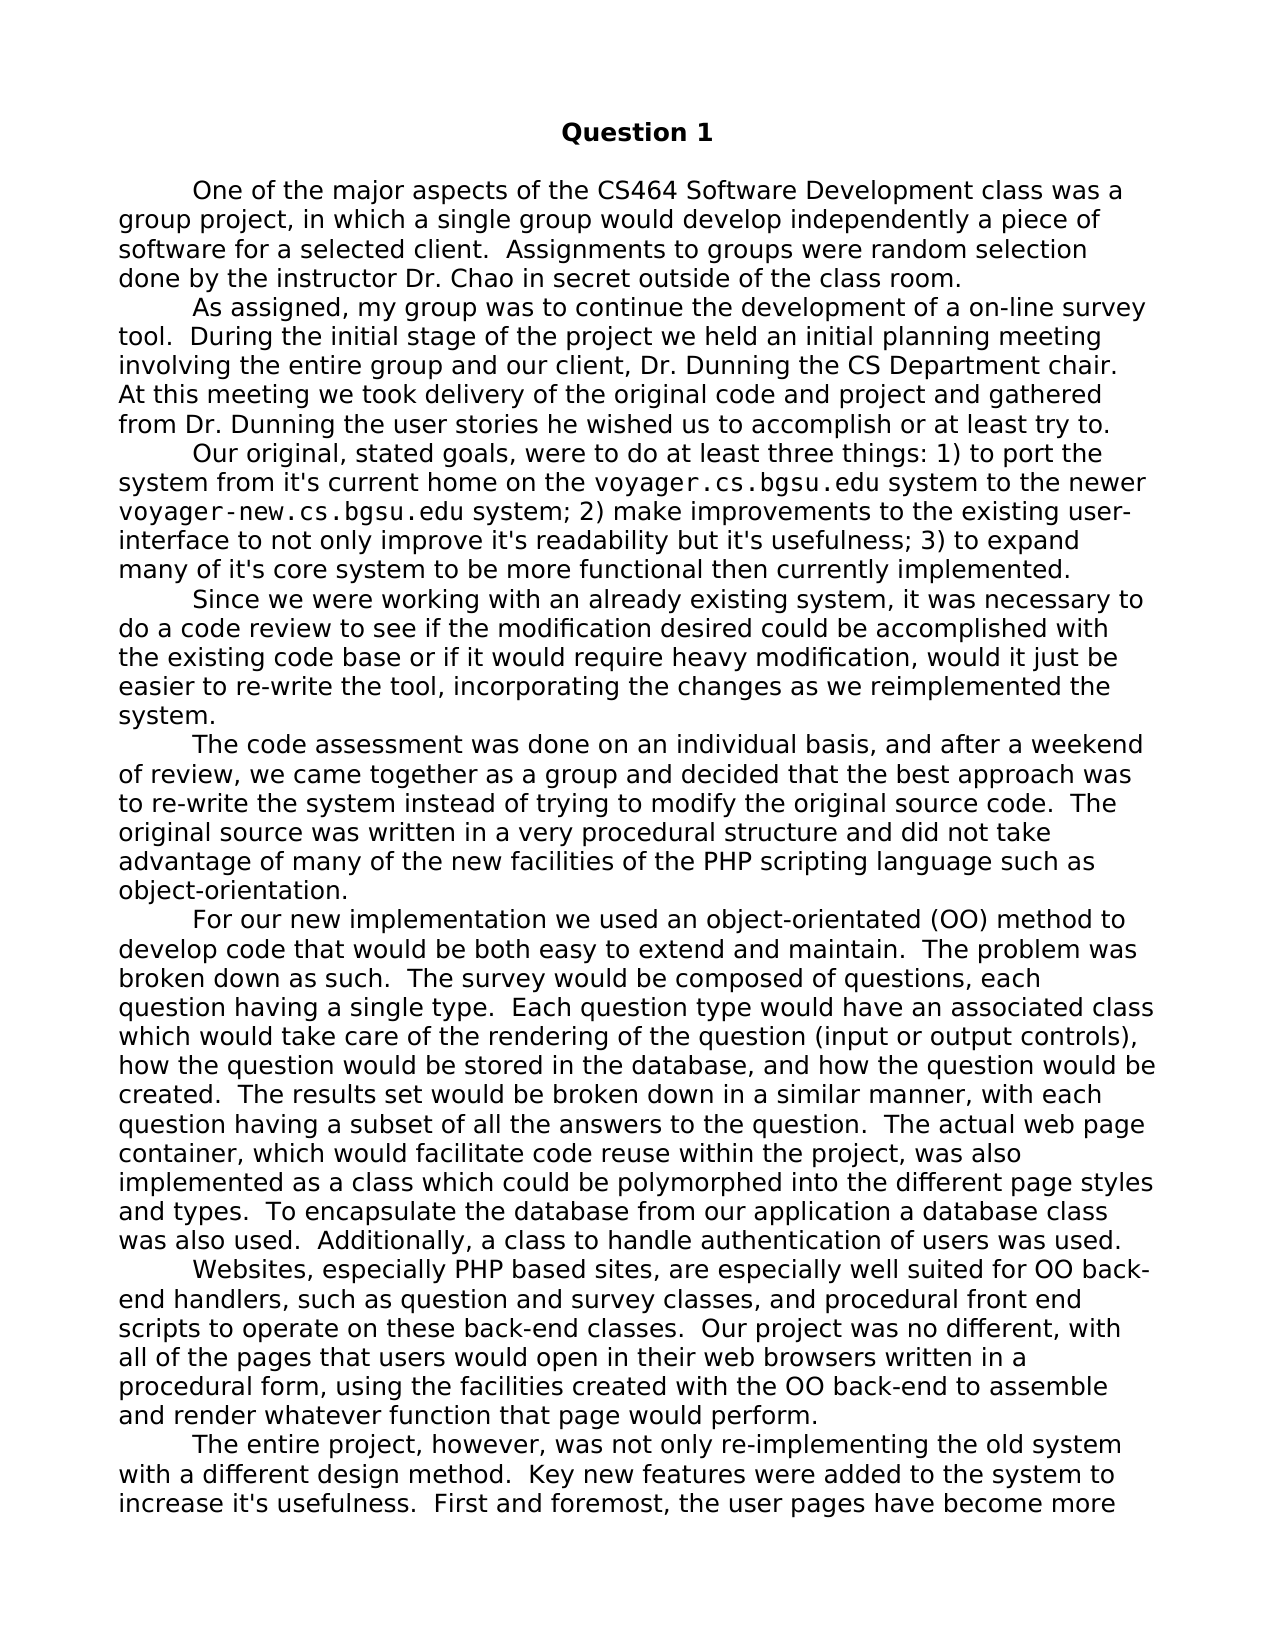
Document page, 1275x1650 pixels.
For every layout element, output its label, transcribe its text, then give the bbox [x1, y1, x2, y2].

text Question 1 [118, 118, 1157, 147]
text Our original, stated goals, were to do at least three things: 1) to port the system from it's current home on the voyager.cs.bgsu.edu system to the newer voyager-new.cs.bgsu.edu system; 2) make improvements to the existing user-interface to not only improve it's readability but it's usefulness; 3) to expand many of it's core system to be more functional then currently implemented. [118, 439, 1157, 585]
text Websites, especially PHP based sites, are especially well suited for OO back-end handlers, such as question and survey classes, and procedural front end scripts to operate on these back-end classes. Our project was no different, with all of the pages that users would open in their web browsers written in a procedural form, using the facilities created with the OO back-end to assemble and render whatever function that page would perform. [118, 1256, 1157, 1431]
text For our new implementation we used an object-orientated (OO) method to develop code that would be both easy to extend and maintain. The problem was broken down as such. The survey would be composed of questions, each question having a single type. Each question type would have an associated class which would take care of the rendering of the question (input or output controls), how the question would be stored in the database, and how the question would be created. The results set would be broken down in a similar manner, with each question having a subset of all the answers to the question. The actual web page container, which would facilitate code reuse within the project, was also implemented as a class which could be polymorphed into the different page styles and types. To encapsulate the database from our application a database class was also used. Additionally, a class to handle authentication of users was used. [118, 906, 1157, 1256]
text Since we were working with an already existing system, it was necessary to do a code review to see if the modification desired could be accomplished with the existing code base or if it would require heavy modification, would it just be easier to re-write the tool, incorporating the changes as we reimplemented the system. [118, 585, 1157, 731]
text One of the major aspects of the CS464 Software Development class was a group project, in which a single group would develop independently a piece of software for a selected client. Assignments to groups were random selection done by the instructor Dr. Chao in secret outside of the class room. [118, 176, 1157, 293]
text The code assessment was done on an individual basis, and after a weekend of review, we came together as a group and decided that the best approach was to re-write the system instead of trying to modify the original source code. The original source was written in a very procedural structure and did not take advantage of many of the new facilities of the PHP scripting language such as object-orientation. [118, 731, 1157, 906]
text The entire project, however, was not only re-implementing the old system with a different design method. Key new features were added to the system to increase it's usefulness. First and foremost, the user pages have become more [118, 1431, 1157, 1518]
text As assigned, my group was to continue the development of a on-line survey tool. During the initial stage of the project we held an initial planning meeting involving the entire group and our client, Dr. Dunning the CS Department chair. At this meeting we took delivery of the original code and project and gathered from Dr. Dunning the user stories he wished us to accomplish or at least try to. [118, 293, 1157, 439]
